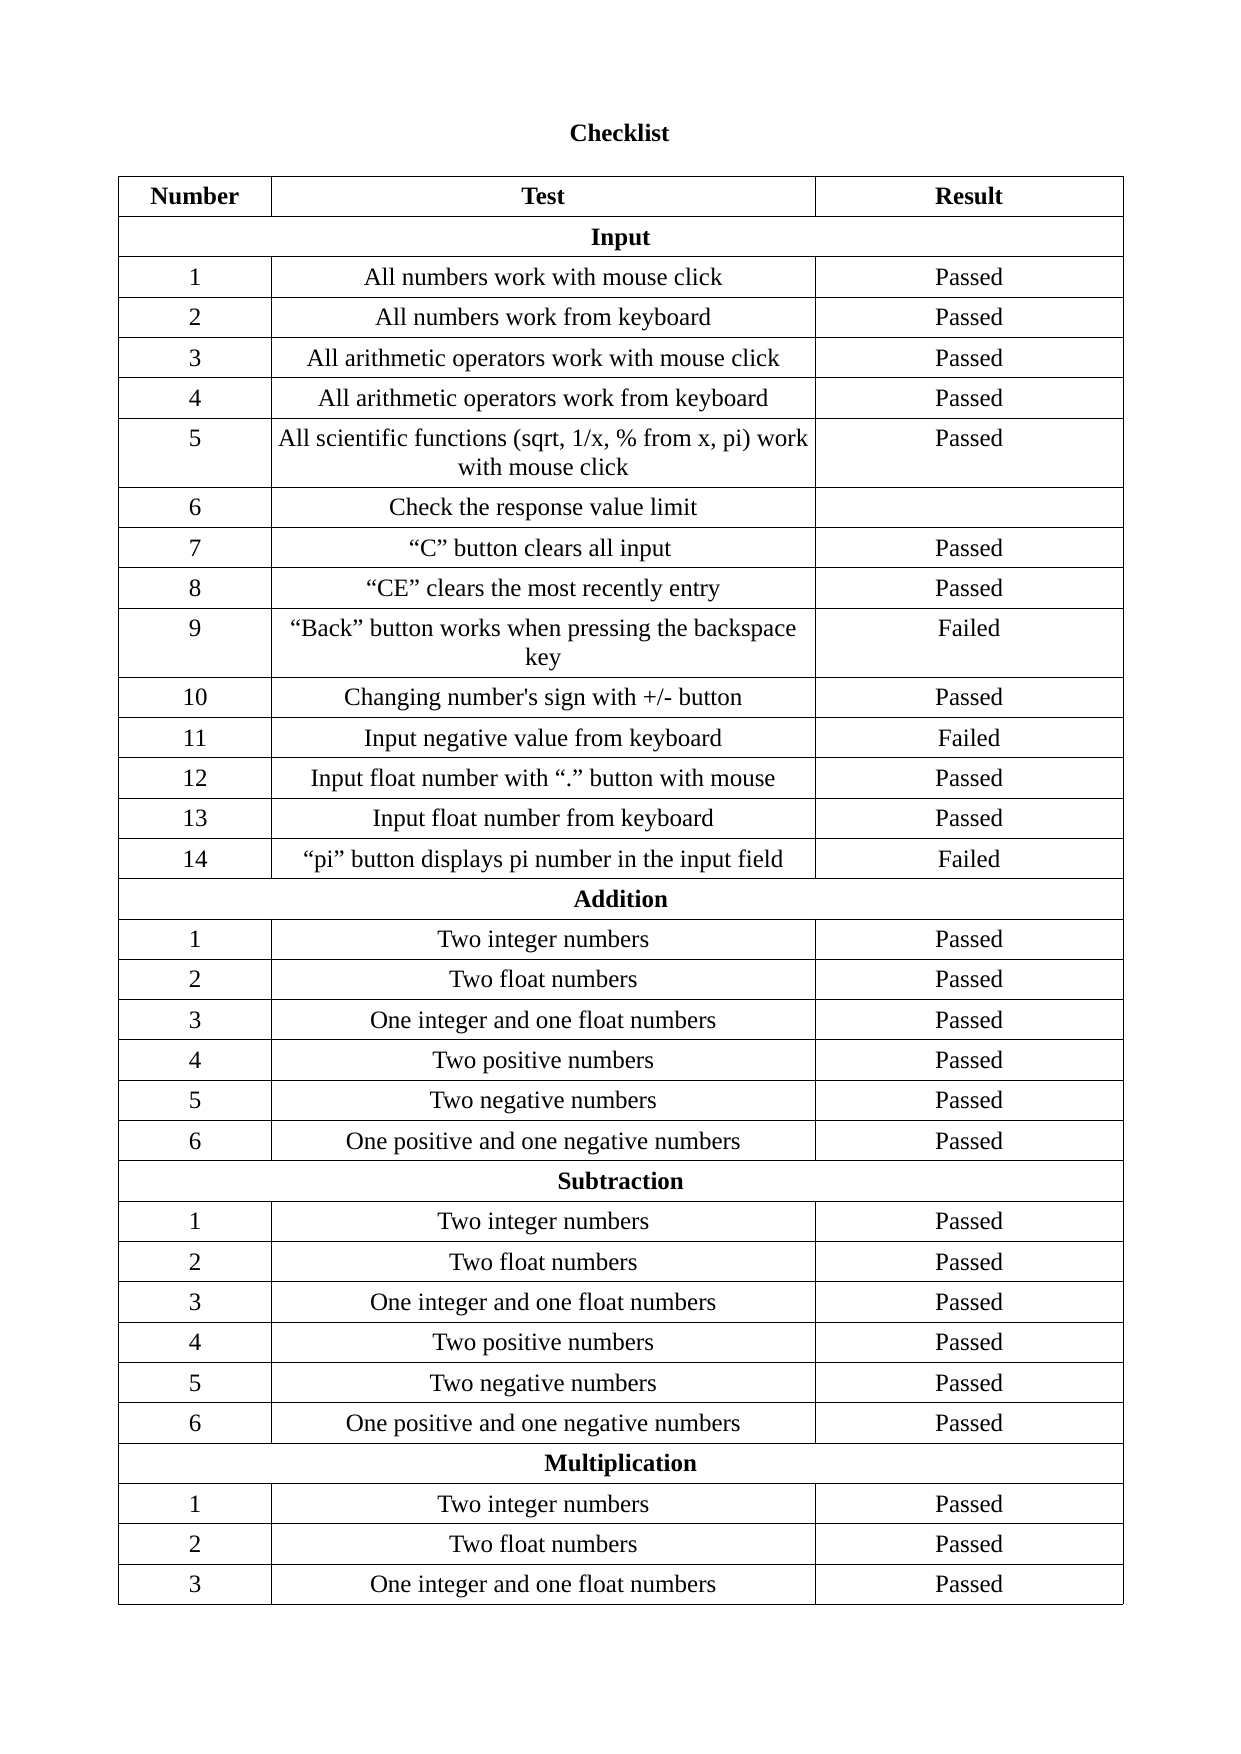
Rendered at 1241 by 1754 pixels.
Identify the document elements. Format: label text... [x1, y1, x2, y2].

table_cell All scientific functions (sqrt, 1/x, % from x, pi) work with mouse click [272, 419, 815, 487]
table_cell 2 [119, 1524, 271, 1563]
table_cell 14 [119, 839, 271, 878]
table_cell 13 [119, 799, 271, 838]
table_cell 1 [119, 257, 271, 297]
table_cell Passed [816, 960, 1123, 999]
table_cell 6 [119, 1403, 271, 1442]
table_cell Passed [816, 1403, 1123, 1442]
table_cell 1 [119, 1202, 271, 1241]
table_cell 11 [119, 718, 271, 757]
table_cell Passed [816, 758, 1123, 797]
table_cell 6 [119, 488, 271, 527]
table_cell Input negative value from keyboard [272, 718, 815, 757]
table_cell 3 [119, 338, 271, 377]
table_cell Passed [816, 419, 1123, 487]
table_cell Changing number's sign with +/- button [272, 678, 815, 717]
table_cell “Back” button works when pressing the backspace key [272, 609, 815, 677]
table_cell 1 [119, 1484, 271, 1523]
table_cell Subtraction [119, 1161, 1123, 1201]
table_cell [816, 488, 1123, 527]
table_cell Input float number with “.” button with mouse [272, 758, 815, 797]
table_cell All numbers work with mouse click [272, 257, 815, 297]
table_cell Two integer numbers [272, 1484, 815, 1523]
table_cell 3 [119, 1565, 271, 1604]
table_cell 5 [119, 419, 271, 487]
table_cell 3 [119, 1282, 271, 1322]
table_cell Two integer numbers [272, 1202, 815, 1241]
table_header Number [119, 177, 271, 216]
table_cell All arithmetic operators work from keyboard [272, 378, 815, 417]
table_cell Passed [816, 257, 1123, 297]
table_cell 9 [119, 609, 271, 677]
table_cell Passed [816, 378, 1123, 417]
table_cell Passed [816, 1323, 1123, 1362]
table_cell 7 [119, 528, 271, 567]
table_cell One positive and one negative numbers [272, 1403, 815, 1442]
table_cell Passed [816, 1282, 1123, 1322]
table_cell Passed [816, 799, 1123, 838]
table_cell Multiplication [119, 1444, 1123, 1483]
table_cell All numbers work from keyboard [272, 298, 815, 337]
table_cell Two integer numbers [272, 920, 815, 959]
table_cell Passed [816, 1000, 1123, 1039]
table_cell “CE” clears the most recently entry [272, 568, 815, 607]
table_cell Two float numbers [272, 1242, 815, 1281]
table_cell 5 [119, 1363, 271, 1402]
table_cell Failed [816, 839, 1123, 878]
text Checklist [117, 118, 1122, 147]
table_header Result [816, 177, 1123, 216]
table_cell Passed [816, 678, 1123, 717]
table_cell Passed [816, 1484, 1123, 1523]
table_cell Two float numbers [272, 960, 815, 999]
table_cell Passed [816, 1202, 1123, 1241]
table_cell Failed [816, 609, 1123, 677]
table_cell 3 [119, 1000, 271, 1039]
table_cell Two positive numbers [272, 1323, 815, 1362]
table_cell 1 [119, 920, 271, 959]
table_cell One integer and one float numbers [272, 1565, 815, 1604]
table_cell 4 [119, 1323, 271, 1362]
table_cell Passed [816, 1121, 1123, 1160]
table_cell Two float numbers [272, 1524, 815, 1563]
table_cell Passed [816, 1524, 1123, 1563]
table_cell All arithmetic operators work with mouse click [272, 338, 815, 377]
table_cell Two negative numbers [272, 1081, 815, 1120]
table_cell Passed [816, 338, 1123, 377]
table_header Test [272, 177, 815, 216]
table_cell One positive and one negative numbers [272, 1121, 815, 1160]
table_cell 4 [119, 378, 271, 417]
table_cell 4 [119, 1040, 271, 1080]
table_cell Passed [816, 1040, 1123, 1080]
table_cell Passed [816, 298, 1123, 337]
table_cell Passed [816, 1565, 1123, 1604]
table_cell Two negative numbers [272, 1363, 815, 1402]
table_cell Passed [816, 920, 1123, 959]
table_cell Passed [816, 568, 1123, 607]
table_cell One integer and one float numbers [272, 1282, 815, 1322]
table_cell Failed [816, 718, 1123, 757]
table_cell Two positive numbers [272, 1040, 815, 1080]
table_cell Input float number from keyboard [272, 799, 815, 838]
table_cell “pi” button displays pi number in the input field [272, 839, 815, 878]
table_cell Passed [816, 1081, 1123, 1120]
table_cell Passed [816, 1363, 1123, 1402]
table_cell One integer and one float numbers [272, 1000, 815, 1039]
table_cell 2 [119, 298, 271, 337]
table_cell “C” button clears all input [272, 528, 815, 567]
table_cell 5 [119, 1081, 271, 1120]
table_cell 2 [119, 960, 271, 999]
table_cell 8 [119, 568, 271, 607]
table_cell Addition [119, 879, 1123, 918]
table_cell Passed [816, 1242, 1123, 1281]
table_cell 10 [119, 678, 271, 717]
table_cell 2 [119, 1242, 271, 1281]
table_cell 12 [119, 758, 271, 797]
table_cell Input [119, 217, 1123, 256]
table_cell Passed [816, 528, 1123, 567]
table_cell 6 [119, 1121, 271, 1160]
table_cell Check the response value limit [272, 488, 815, 527]
